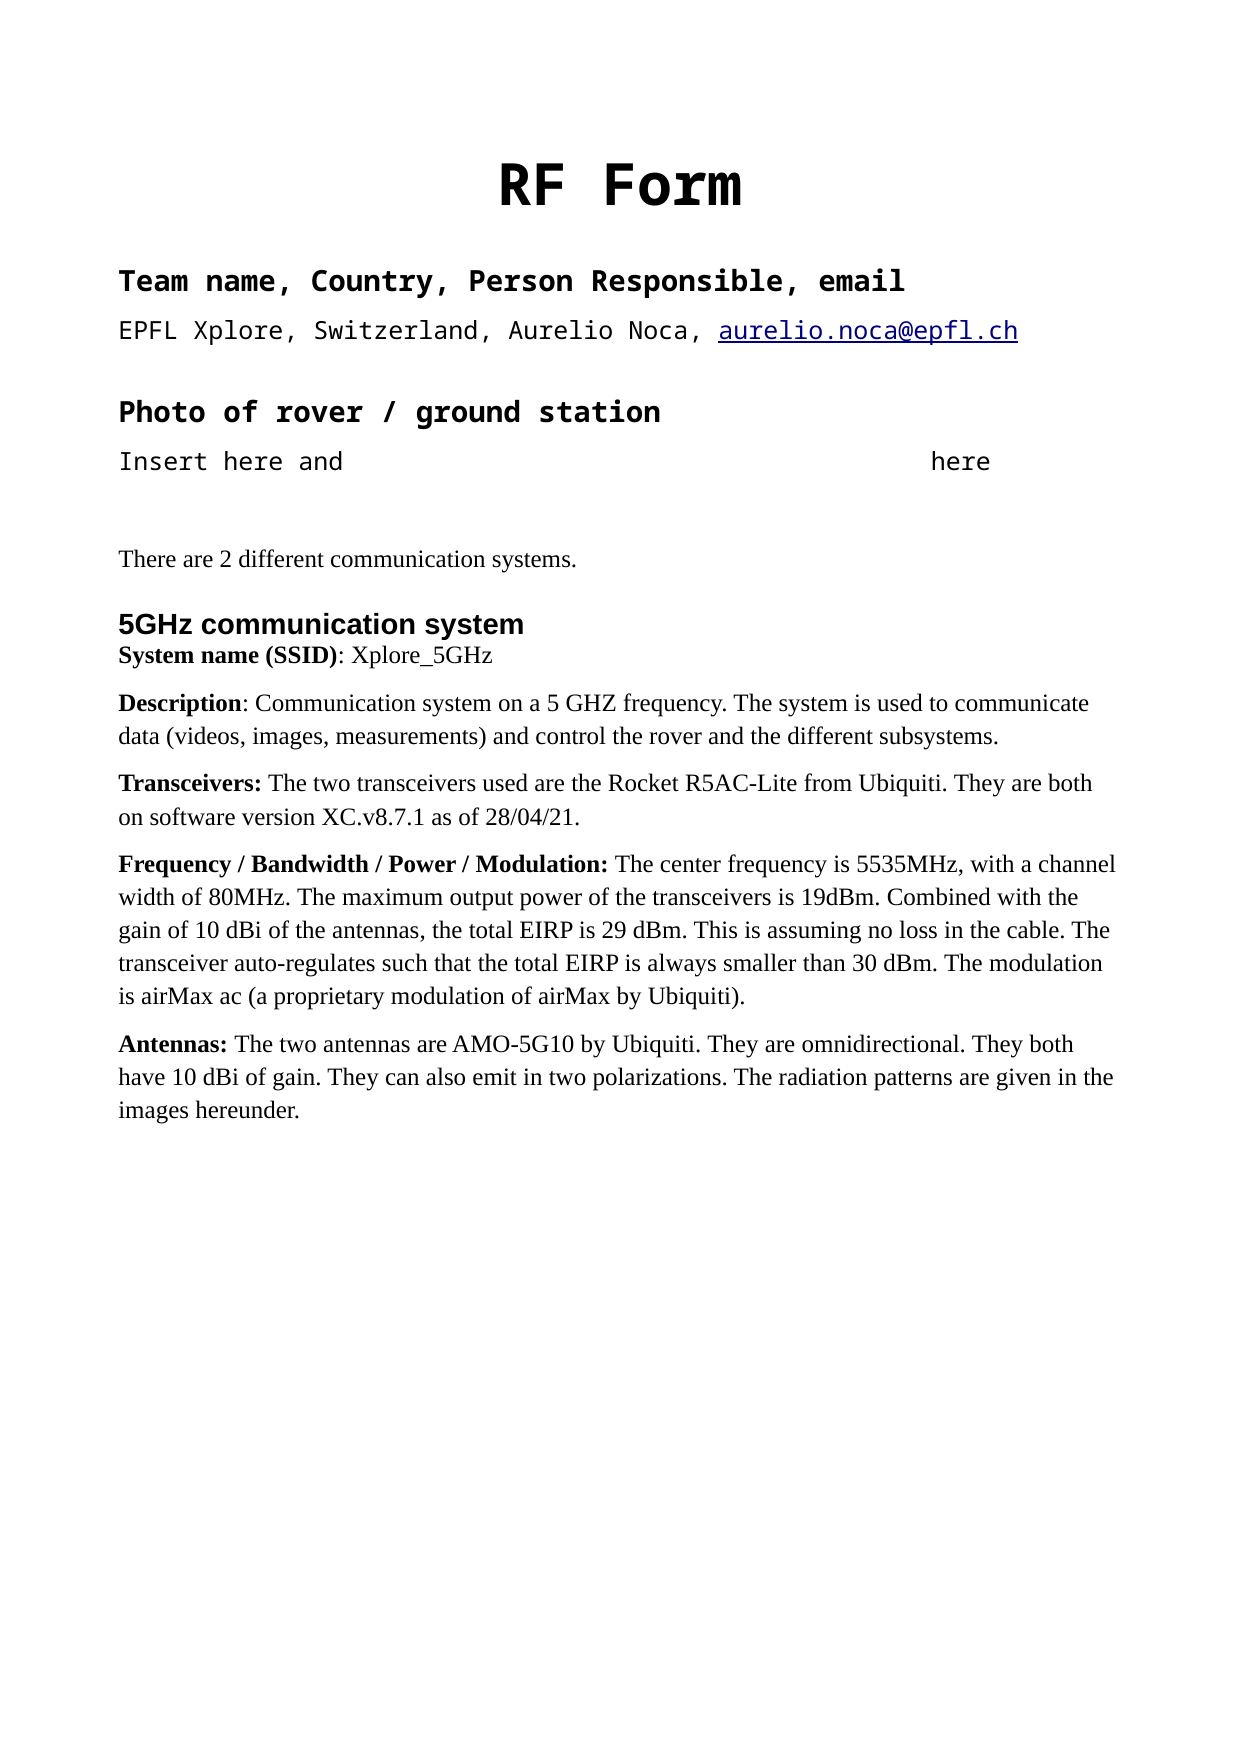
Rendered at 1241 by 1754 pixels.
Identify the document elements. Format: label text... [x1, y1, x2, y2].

text System name (SSID): Xplore_5GHz [118, 640, 1122, 669]
text Insert here and here [118, 443, 1122, 477]
text EPFL Xplore, Switzerland, Aurelio Noca, aurelio.noca@epfl.ch [118, 312, 1122, 346]
subtitle Team name, Country, Person Responsible, email [118, 260, 1122, 300]
text Frequency / Bandwidth / Power / Modulation: The center frequency is 5535MHz, with a channel width of 80MHz. The maximum output power of the transceivers is 19dBm. Combined with the gain of 10 dBi of the antennas, the total EIRP is 29 dBm. This is assuming no loss in the cable. The transceiver auto-regulates such that the total EIRP is always smaller than 30 dBm. The modulation is airMax ac (a proprietary modulation of airMax by Ubiquiti). [118, 849, 1122, 1010]
title RF Form [118, 143, 1122, 223]
text Description: Communication system on a 5 GHZ frequency. The system is used to communicate data (videos, images, measurements) and control the rover and the different subsystems. [118, 688, 1122, 750]
subtitle 5GHz communication system [118, 607, 1122, 640]
text Transceivers: The two transceivers used are the Rocket R5AC-Lite from Ubiquiti. They are both on software version XC.v8.7.1 as of 28/04/21. [118, 768, 1122, 830]
subtitle Photo of rover / ground station [118, 391, 1122, 431]
text Antennas: The two antennas are AMO-5G10 by Ubiquiti. They are omnidirectional. They both have 10 dBi of gain. They can also emit in two polarizations. The radiation patterns are given in the images hereunder. [118, 1029, 1122, 1124]
text There are 2 different communication systems. [118, 544, 1122, 573]
